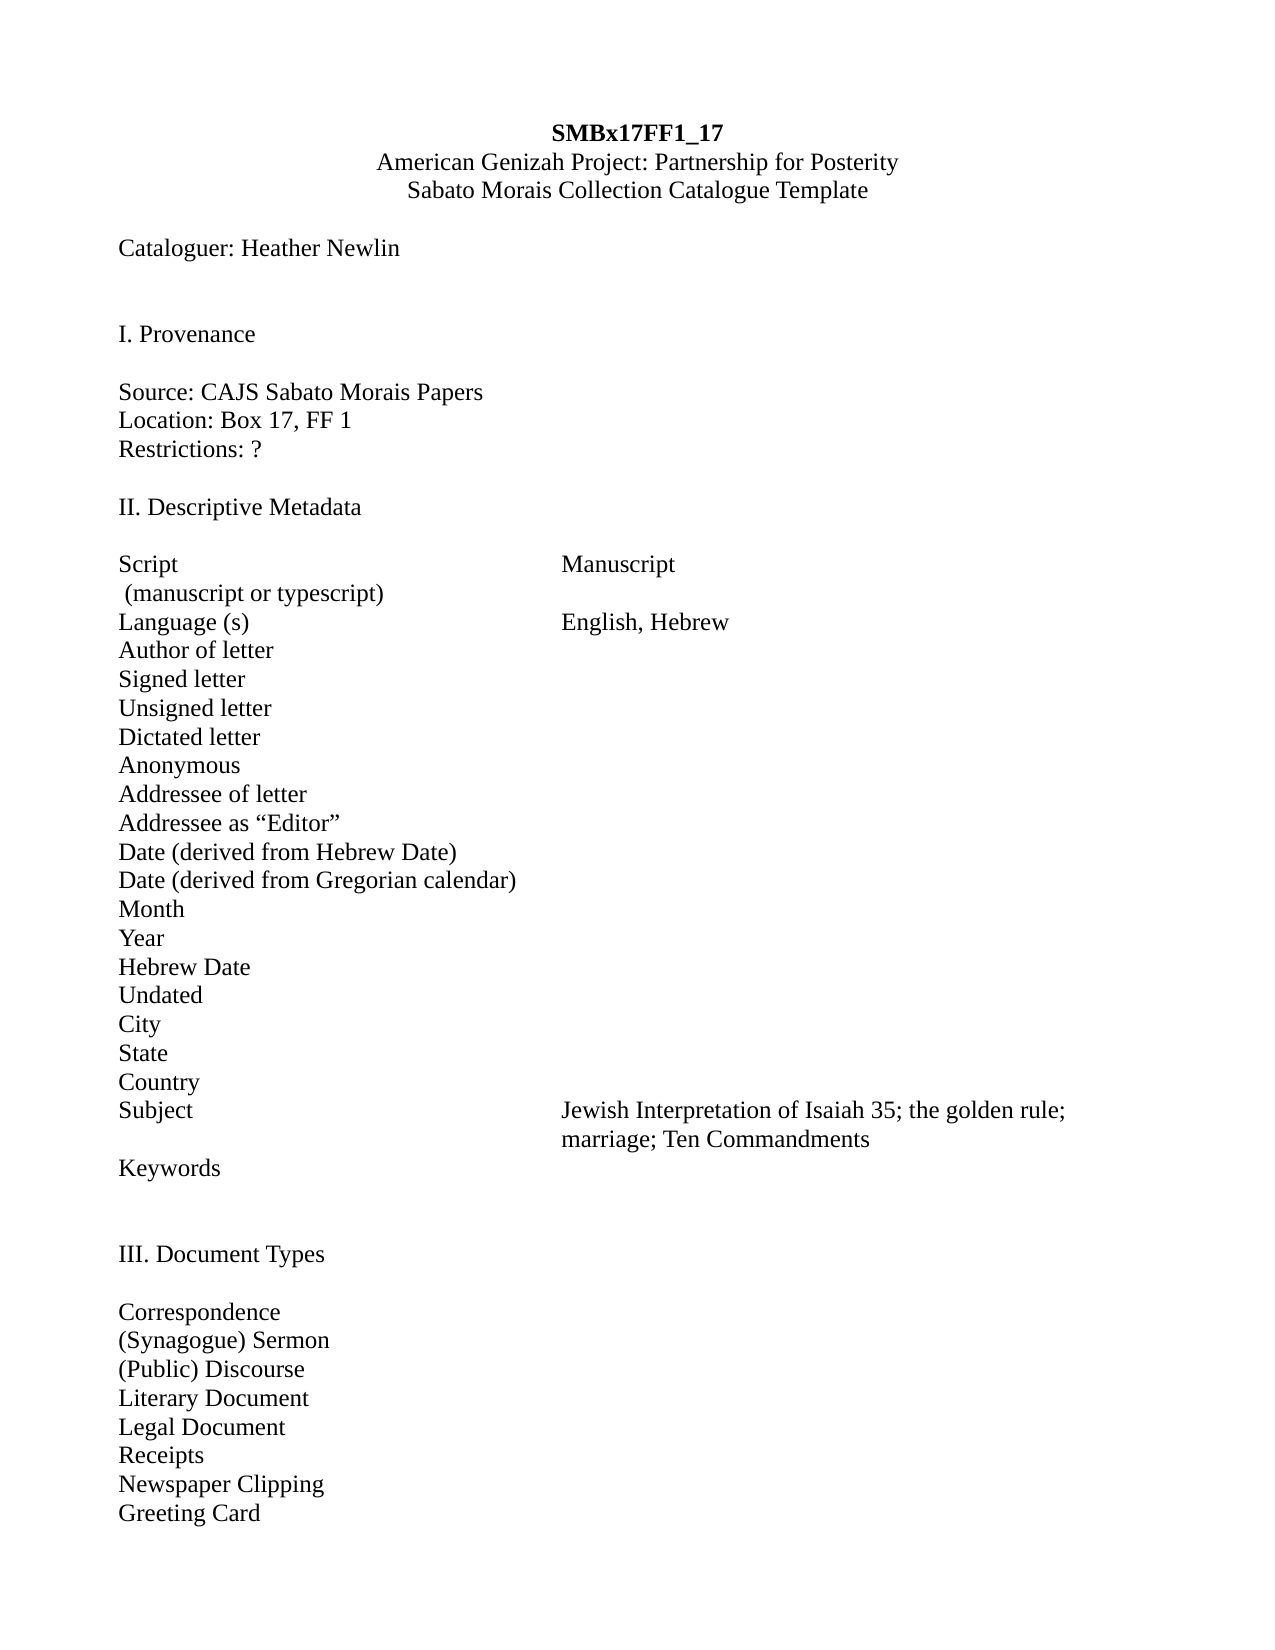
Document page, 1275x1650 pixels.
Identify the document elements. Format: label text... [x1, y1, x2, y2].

text Signed letter [118, 664, 1157, 693]
text Cataloguer: Heather Newlin [118, 233, 1157, 262]
text Year [118, 923, 1157, 952]
text Date (derived from Gregorian calendar) [118, 866, 1157, 894]
text Anonymous [118, 751, 1157, 779]
text I. Provenance [118, 319, 1157, 348]
text (Synagogue) Sermon [118, 1326, 1157, 1354]
text II. Descriptive Metadata [118, 492, 1157, 521]
text Keywords [118, 1153, 1157, 1182]
text Script Manuscript [118, 549, 1157, 578]
text Restrictions: ? [118, 434, 1157, 463]
text Month [118, 894, 1157, 923]
text City [118, 1009, 1157, 1038]
text Country [118, 1067, 1157, 1096]
text III. Document Types [118, 1239, 1157, 1268]
text Addressee as “Editor” [118, 808, 1157, 837]
text (manuscript or typescript) [118, 578, 1157, 607]
text Newspaper Clipping [118, 1469, 1157, 1498]
text Greeting Card [118, 1498, 1157, 1527]
text Language (s) English, Hebrew [118, 607, 1157, 636]
text Unsigned letter [118, 693, 1157, 722]
text Date (derived from Hebrew Date) [118, 837, 1157, 866]
text State [118, 1038, 1157, 1067]
text Literary Document [118, 1383, 1157, 1412]
text Hebrew Date [118, 952, 1157, 981]
text Legal Document [118, 1412, 1157, 1441]
text Location: Box 17, FF 1 [118, 406, 1157, 434]
text Addressee of letter [118, 779, 1157, 808]
text (Public) Discourse [118, 1354, 1157, 1383]
text Sabato Morais Collection Catalogue Template [118, 176, 1157, 204]
text American Genizah Project: Partnership for Posterity [118, 147, 1157, 176]
text Dictated letter [118, 722, 1157, 751]
text Source: CAJS Sabato Morais Papers [118, 377, 1157, 406]
text Correspondence [118, 1297, 1157, 1326]
text Receipts [118, 1441, 1157, 1469]
text Subject Jewish Interpretation of Isaiah 35; the golden rule; marriage; Ten Commandments [118, 1096, 1157, 1153]
text Author of letter [118, 636, 1157, 664]
text Undated [118, 981, 1157, 1009]
text SMBx17FF1_17 [118, 118, 1157, 147]
